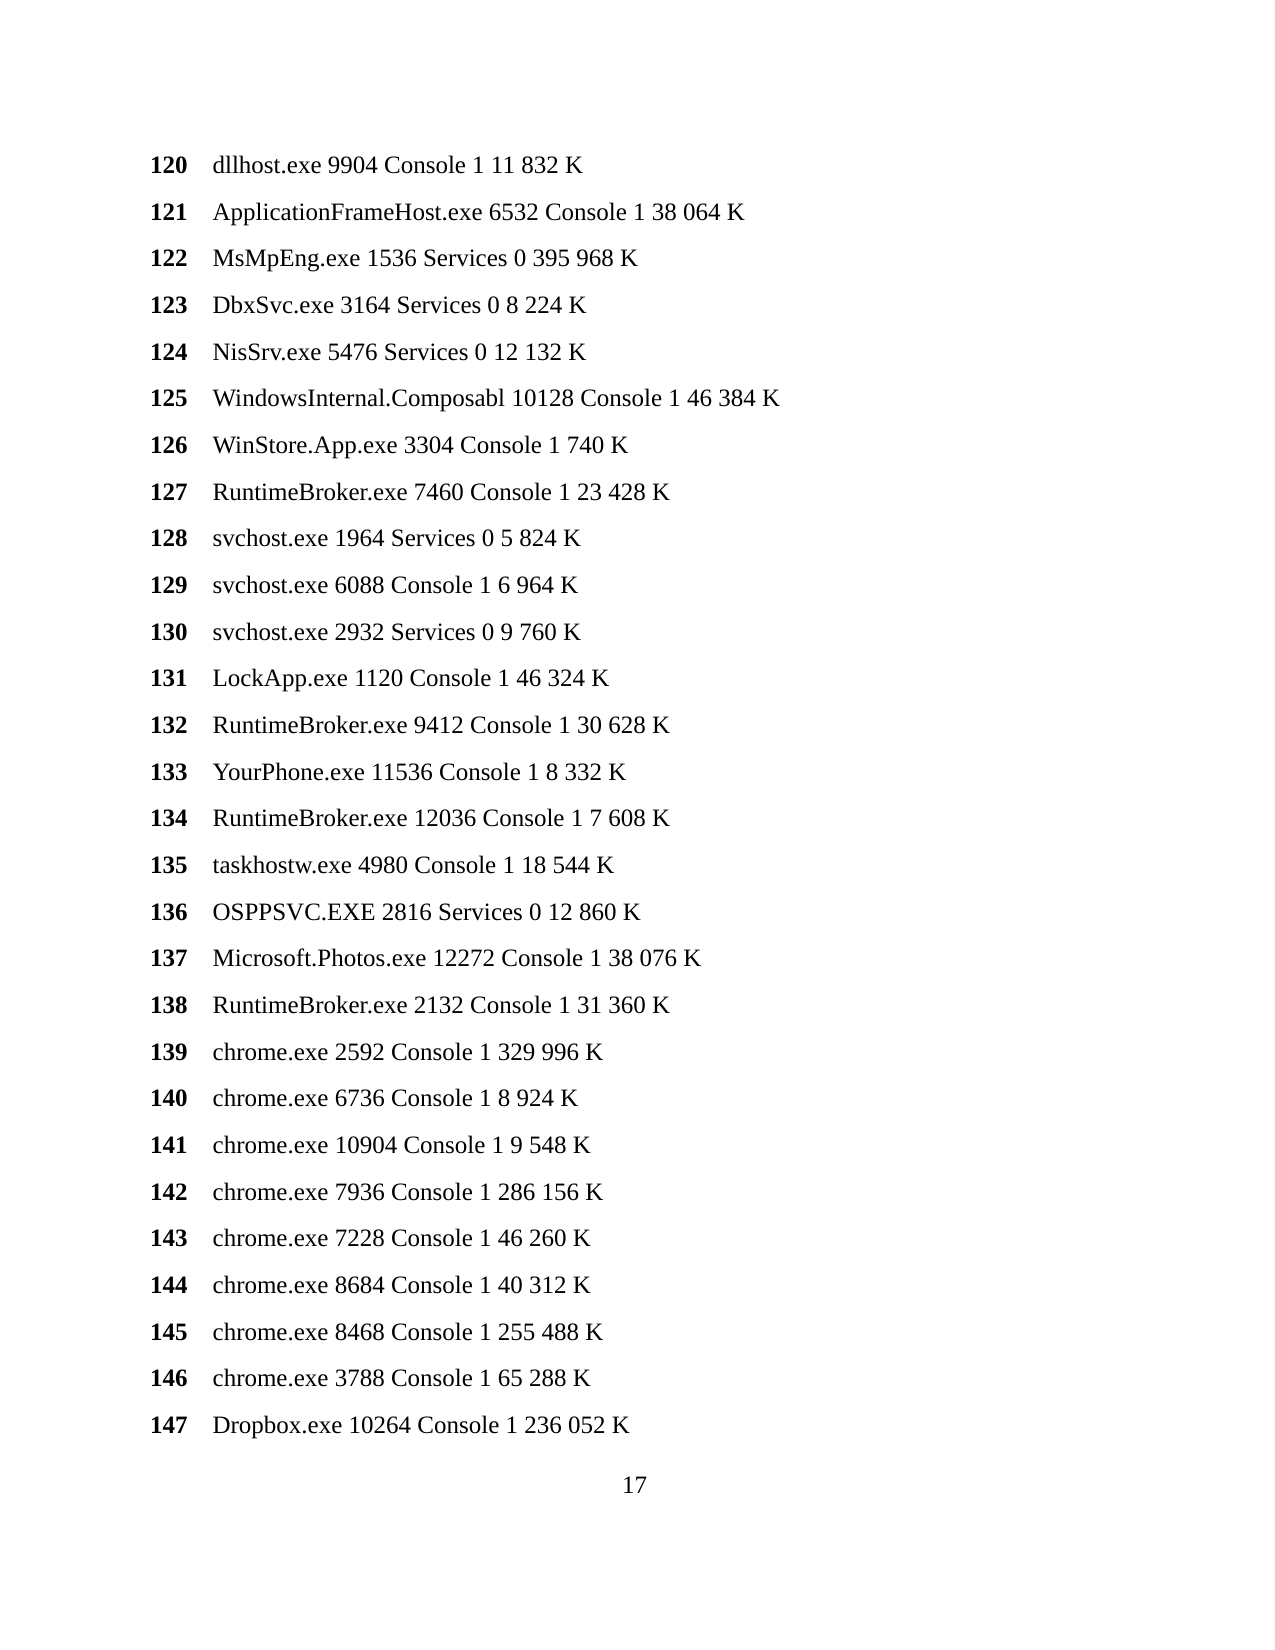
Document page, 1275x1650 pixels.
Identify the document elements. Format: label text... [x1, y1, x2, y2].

text 122 MsMpEng.exe 1536 Services 0 395 968 K [150, 243, 1125, 272]
text 121 ApplicationFrameHost.exe 6532 Console 1 38 064 K [150, 197, 1125, 225]
text 145 chrome.exe 8468 Console 1 255 488 K [150, 1317, 1125, 1345]
text 138 RuntimeBroker.exe 2132 Console 1 31 360 K [150, 990, 1125, 1019]
text 139 chrome.exe 2592 Console 1 329 996 K [150, 1037, 1125, 1065]
text 132 RuntimeBroker.exe 9412 Console 1 30 628 K [150, 710, 1125, 739]
text 140 chrome.exe 6736 Console 1 8 924 K [150, 1083, 1125, 1112]
text 136 OSPPSVC.EXE 2816 Services 0 12 860 K [150, 897, 1125, 925]
text 131 LockApp.exe 1120 Console 1 46 324 K [150, 663, 1125, 692]
text 130 svchost.exe 2932 Services 0 9 760 K [150, 617, 1125, 645]
text 126 WinStore.App.exe 3304 Console 1 740 K [150, 430, 1125, 459]
text 141 chrome.exe 10904 Console 1 9 548 K [150, 1130, 1125, 1159]
text 127 RuntimeBroker.exe 7460 Console 1 23 428 K [150, 477, 1125, 505]
text 142 chrome.exe 7936 Console 1 286 156 K [150, 1177, 1125, 1205]
text 143 chrome.exe 7228 Console 1 46 260 K [150, 1223, 1125, 1252]
text 137 Microsoft.Photos.exe 12272 Console 1 38 076 K [150, 943, 1125, 972]
text 147 Dropbox.exe 10264 Console 1 236 052 K [150, 1410, 1125, 1439]
text 134 RuntimeBroker.exe 12036 Console 1 7 608 K [150, 803, 1125, 832]
text 128 svchost.exe 1964 Services 0 5 824 K [150, 523, 1125, 552]
text 144 chrome.exe 8684 Console 1 40 312 K [150, 1270, 1125, 1299]
text 124 NisSrv.exe 5476 Services 0 12 132 K [150, 337, 1125, 365]
text 125 WindowsInternal.Composabl 10128 Console 1 46 384 K [150, 383, 1125, 412]
text 146 chrome.exe 3788 Console 1 65 288 K [150, 1363, 1125, 1392]
text 135 taskhostw.exe 4980 Console 1 18 544 K [150, 850, 1125, 879]
text 133 YourPhone.exe 11536 Console 1 8 332 K [150, 757, 1125, 785]
text 123 DbxSvc.exe 3164 Services 0 8 224 K [150, 290, 1125, 319]
text 120 dllhost.exe 9904 Console 1 11 832 K [150, 150, 1125, 179]
text 129 svchost.exe 6088 Console 1 6 964 K [150, 570, 1125, 599]
